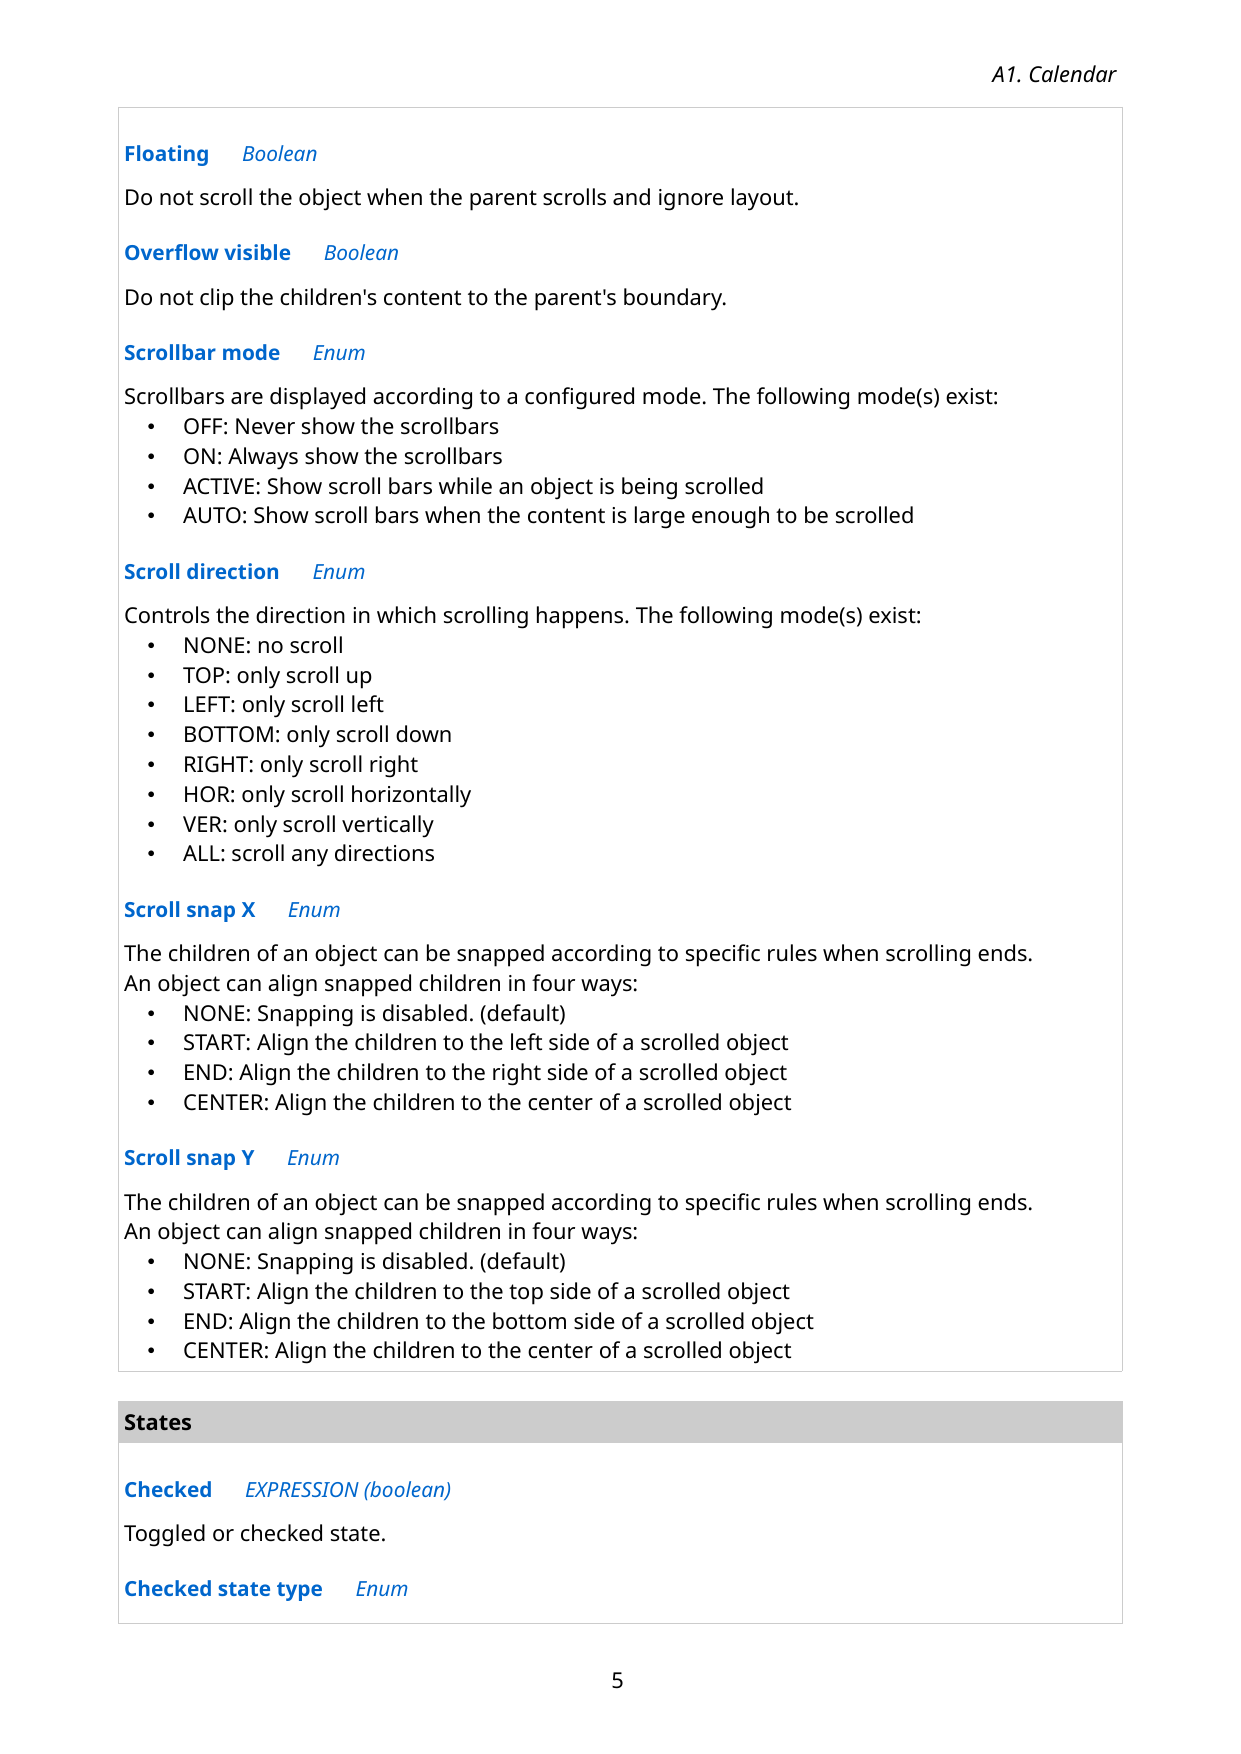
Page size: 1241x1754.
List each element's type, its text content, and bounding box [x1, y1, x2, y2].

table_cell Floating Boolean Do not scroll the object when the parent scrolls and ignore layout. Overflow visible Boolean Do not clip the children's content to the parent's boundary. Scrollbar mode Enum Scrollbars are displayed according to a configured mode. The following mode(s) exist: OFF: Never show the scrollbars ON: Always show the scrollbars ACTIVE: Show scroll bars while an object is being scrolled AUTO: Show scroll bars when the content is large enough to be scrolled Scroll direction Enum Controls the direction in which scrolling happens. The following mode(s) exist: NONE: no scroll TOP: only scroll up LEFT: only scroll left BOTTOM: only scroll down RIGHT: only scroll right HOR: only scroll horizontally VER: only scroll vertically ALL: scroll any directions Scroll snap X Enum The children of an object can be snapped according to specific rules when scrolling ends. An object can align snapped children in four ways: NONE: Snapping is disabled. (default) START: Align the children to the left side of a scrolled object END: Align the children to the right side of a scrolled object CENTER: Align the children to the center of a scrolled object Scroll snap Y Enum The children of an object can be snapped according to specific rules when scrolling ends. An object can align snapped children in four ways: NONE: Snapping is disabled. (default) START: Align the children to the top side of a scrolled object END: Align the children to the bottom side of a scrolled object CENTER: Align the children to the center of a scrolled object [119, 108, 1122, 1371]
table_header States [119, 1402, 1122, 1442]
table_cell Checked EXPRESSION (boolean) Toggled or checked state. Checked state type Enum [119, 1443, 1122, 1623]
